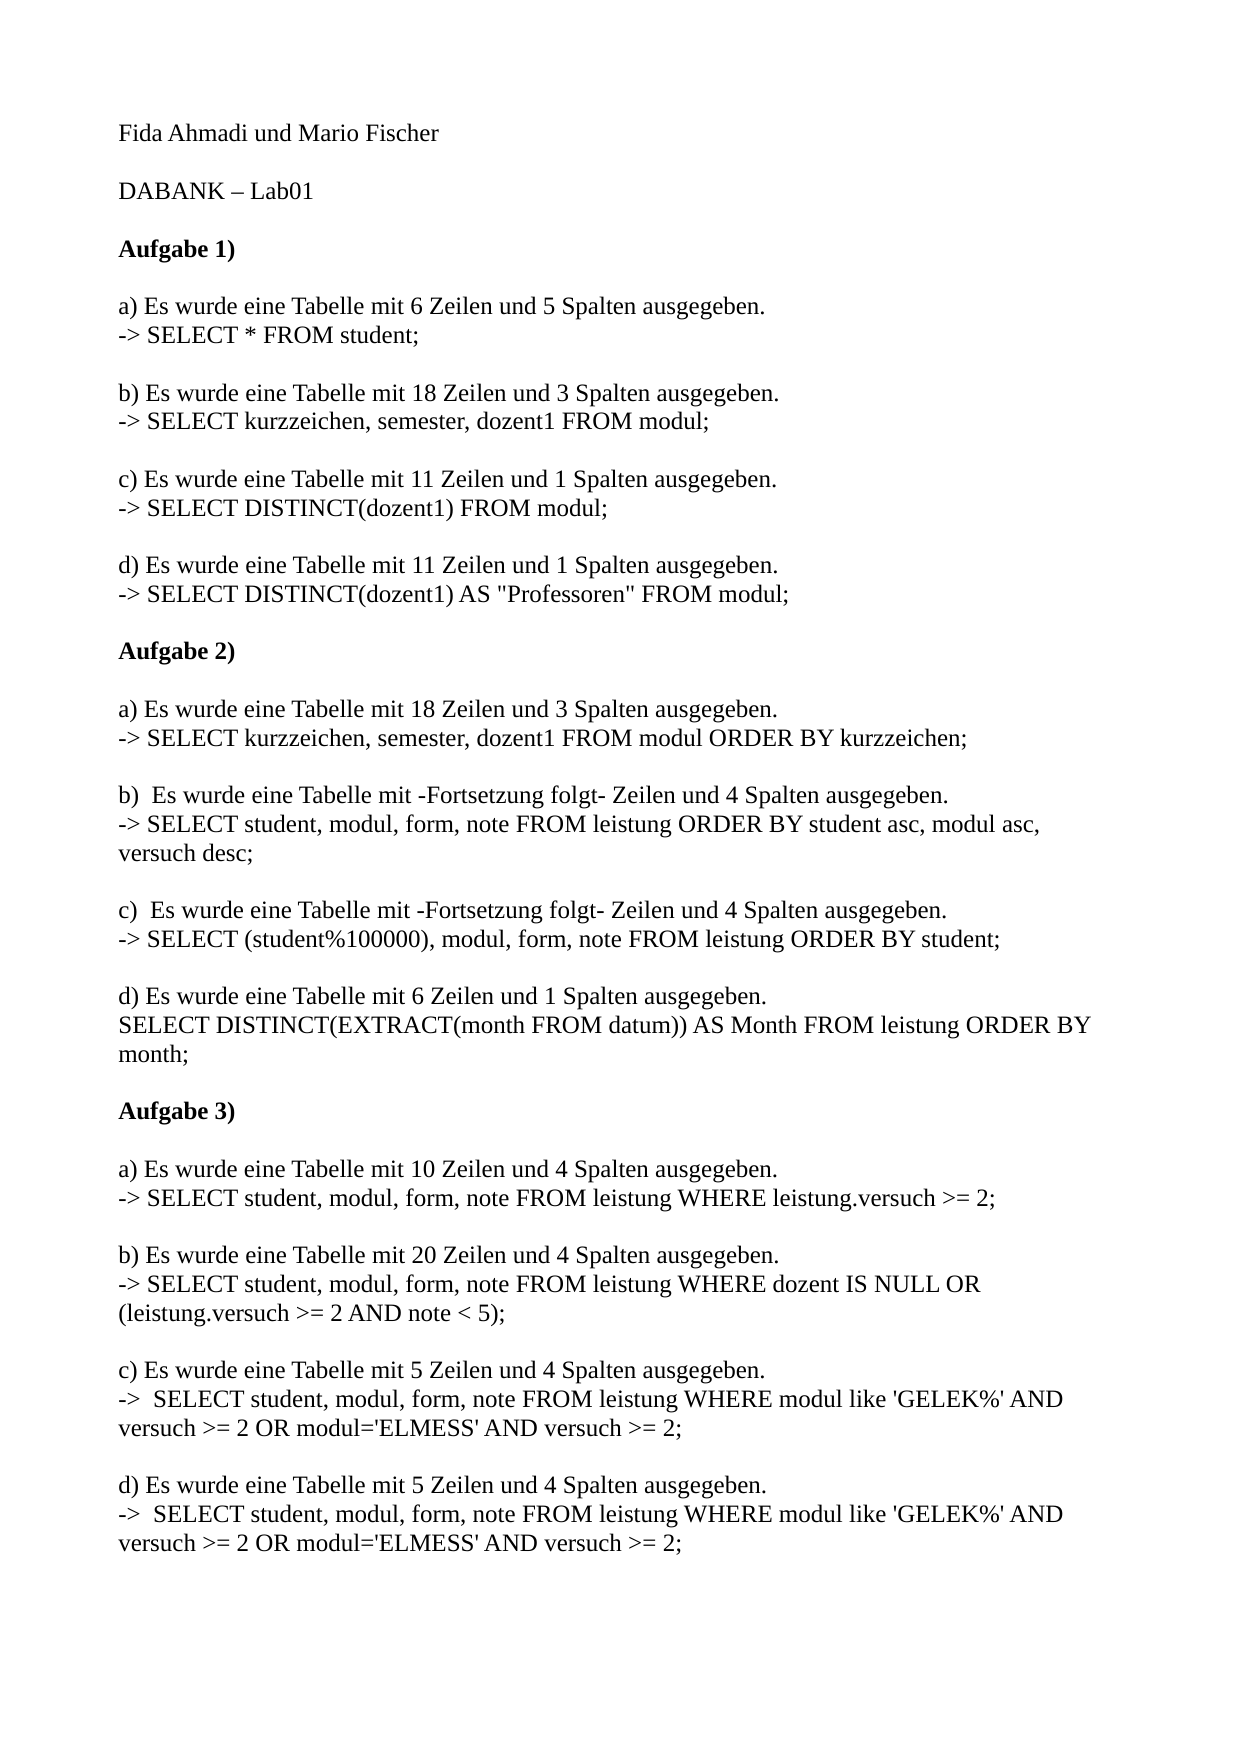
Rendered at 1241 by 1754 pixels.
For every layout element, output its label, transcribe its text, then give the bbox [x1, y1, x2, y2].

text b) Es wurde eine Tabelle mit 18 Zeilen und 3 Spalten ausgegeben. [118, 378, 1122, 406]
text d) Es wurde eine Tabelle mit 6 Zeilen und 1 Spalten ausgegeben. [118, 981, 1122, 1010]
text -> SELECT student, modul, form, note FROM leistung WHERE modul like 'GELEK%' AND versuch >= 2 OR modul='ELMESS' AND versuch >= 2; [118, 1384, 1122, 1441]
text a) Es wurde eine Tabelle mit 10 Zeilen und 4 Spalten ausgegeben. [118, 1154, 1122, 1183]
text SELECT DISTINCT(EXTRACT(month FROM datum)) AS Month FROM leistung ORDER BY month; [118, 1010, 1122, 1068]
text d) Es wurde eine Tabelle mit 5 Zeilen und 4 Spalten ausgegeben. [118, 1470, 1122, 1499]
text -> SELECT DISTINCT(dozent1) AS "Professoren" FROM modul; [118, 579, 1122, 608]
text -> SELECT kurzzeichen, semester, dozent1 FROM modul; [118, 406, 1122, 435]
text b) Es wurde eine Tabelle mit -Fortsetzung folgt- Zeilen und 4 Spalten ausgegeben. [118, 780, 1122, 809]
text -> SELECT student, modul, form, note FROM leistung WHERE leistung.versuch >= 2; [118, 1183, 1122, 1211]
text -> SELECT student, modul, form, note FROM leistung WHERE modul like 'GELEK%' AND versuch >= 2 OR modul='ELMESS' AND versuch >= 2; [118, 1499, 1122, 1556]
text -> SELECT student, modul, form, note FROM leistung WHERE dozent IS NULL OR (leistung.versuch >= 2 AND note < 5); [118, 1269, 1122, 1326]
text -> SELECT student, modul, form, note FROM leistung ORDER BY student asc, modul asc, versuch desc; [118, 809, 1122, 866]
text b) Es wurde eine Tabelle mit 20 Zeilen und 4 Spalten ausgegeben. [118, 1240, 1122, 1269]
text Aufgabe 1) [118, 234, 1122, 263]
text -> SELECT kurzzeichen, semester, dozent1 FROM modul ORDER BY kurzzeichen; [118, 723, 1122, 751]
text -> SELECT DISTINCT(dozent1) FROM modul; [118, 493, 1122, 521]
text d) Es wurde eine Tabelle mit 11 Zeilen und 1 Spalten ausgegeben. [118, 550, 1122, 579]
text a) Es wurde eine Tabelle mit 18 Zeilen und 3 Spalten ausgegeben. [118, 694, 1122, 723]
text Aufgabe 2) [118, 636, 1122, 665]
text c) Es wurde eine Tabelle mit 11 Zeilen und 1 Spalten ausgegeben. [118, 464, 1122, 493]
text c) Es wurde eine Tabelle mit -Fortsetzung folgt- Zeilen und 4 Spalten ausgegeben. [118, 895, 1122, 924]
text Aufgabe 3) [118, 1096, 1122, 1125]
text -> SELECT (student%100000), modul, form, note FROM leistung ORDER BY student; [118, 924, 1122, 953]
text c) Es wurde eine Tabelle mit 5 Zeilen und 4 Spalten ausgegeben. [118, 1355, 1122, 1384]
text -> SELECT * FROM student; [118, 320, 1122, 349]
text a) Es wurde eine Tabelle mit 6 Zeilen und 5 Spalten ausgegeben. [118, 291, 1122, 320]
text DABANK – Lab01 [118, 176, 1122, 205]
